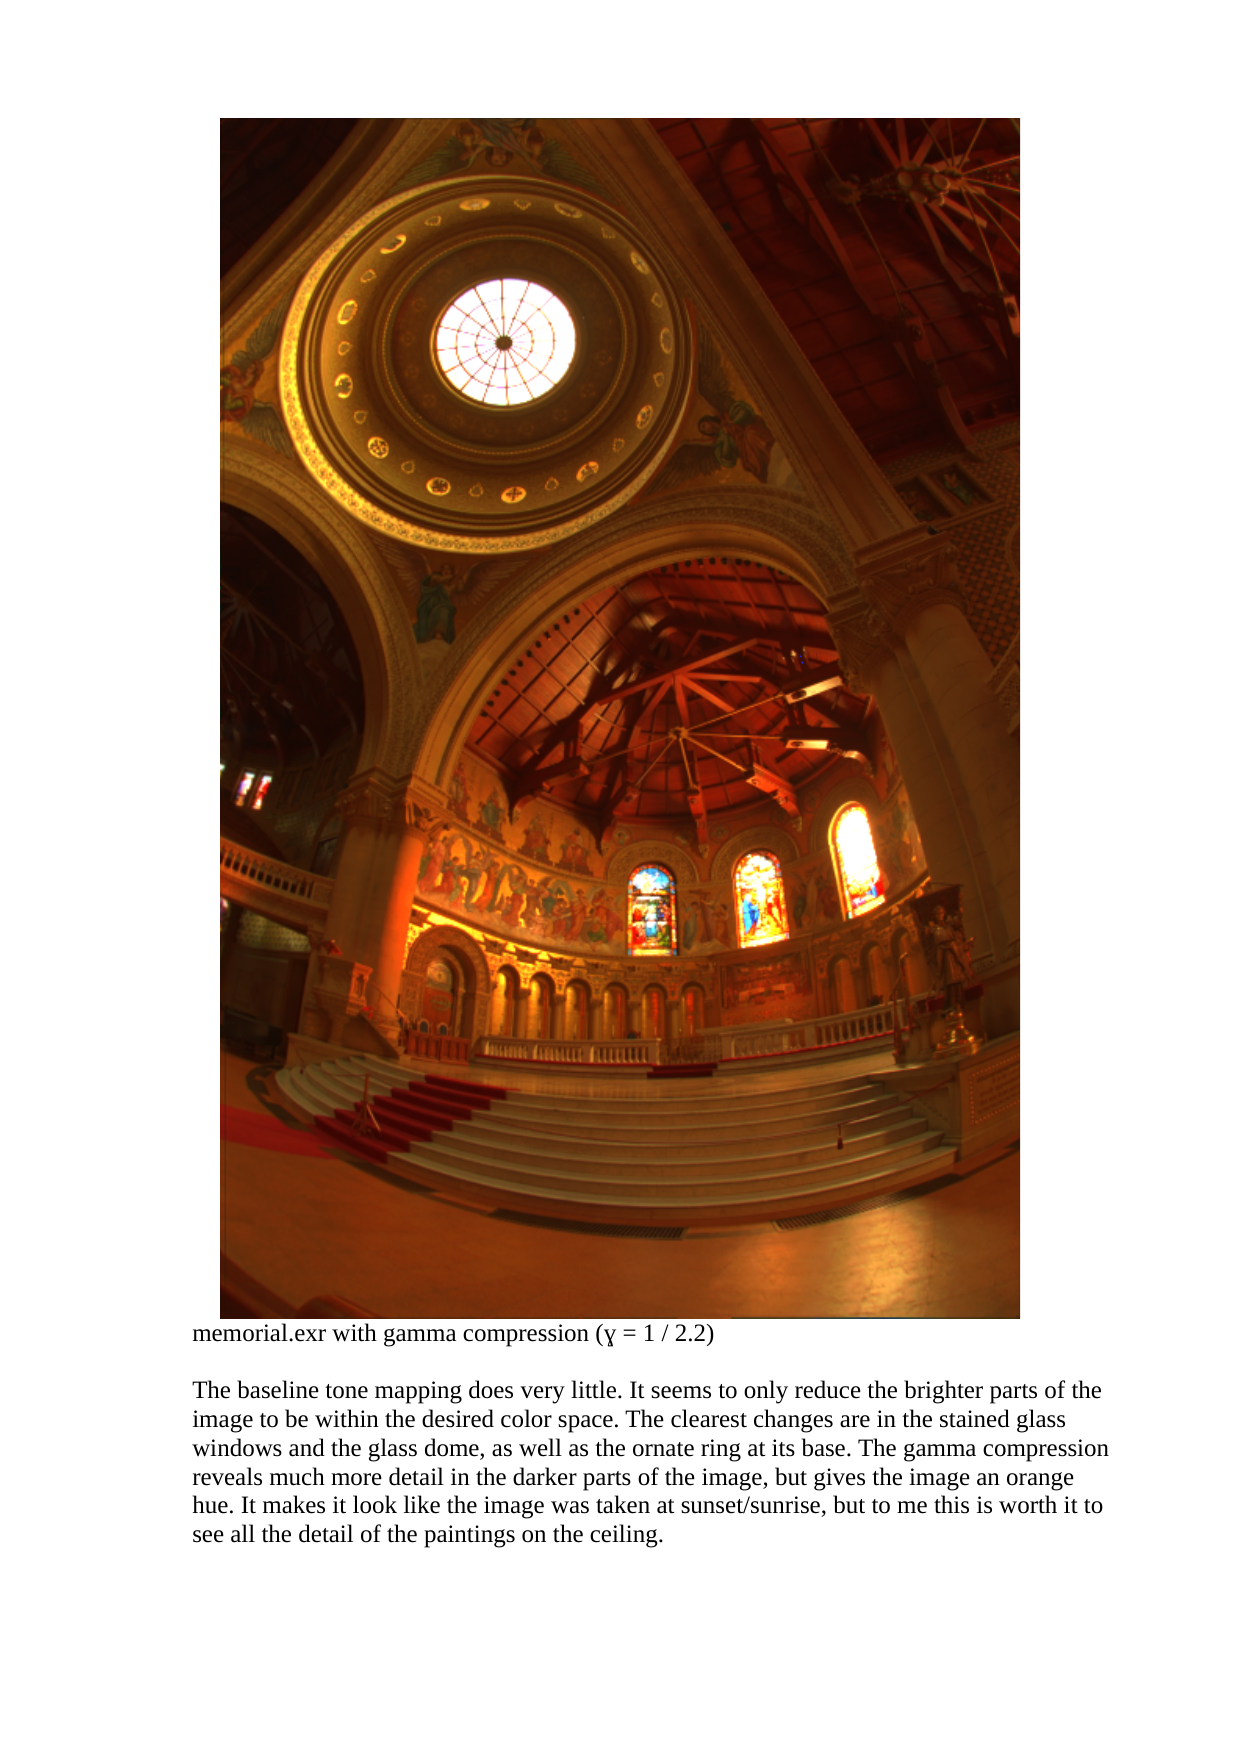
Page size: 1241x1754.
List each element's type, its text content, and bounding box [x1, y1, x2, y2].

text memorial.exr with gamma compression (ɣ = 1 / 2.2) [118, 118, 1122, 1347]
picture [220, 118, 1020, 1319]
text The baseline tone mapping does very little. It seems to only reduce the brighter parts of the image to be within the desired color space. The clearest changes are in the stained glass windows and the glass dome, as well as the ornate ring at its base. The gamma compression reveals much more detail in the darker parts of the image, but gives the image an orange hue. It makes it look like the image was taken at sunset/sunrise, but to me this is worth it to see all the detail of the paintings on the ceiling. [118, 1376, 1122, 1548]
